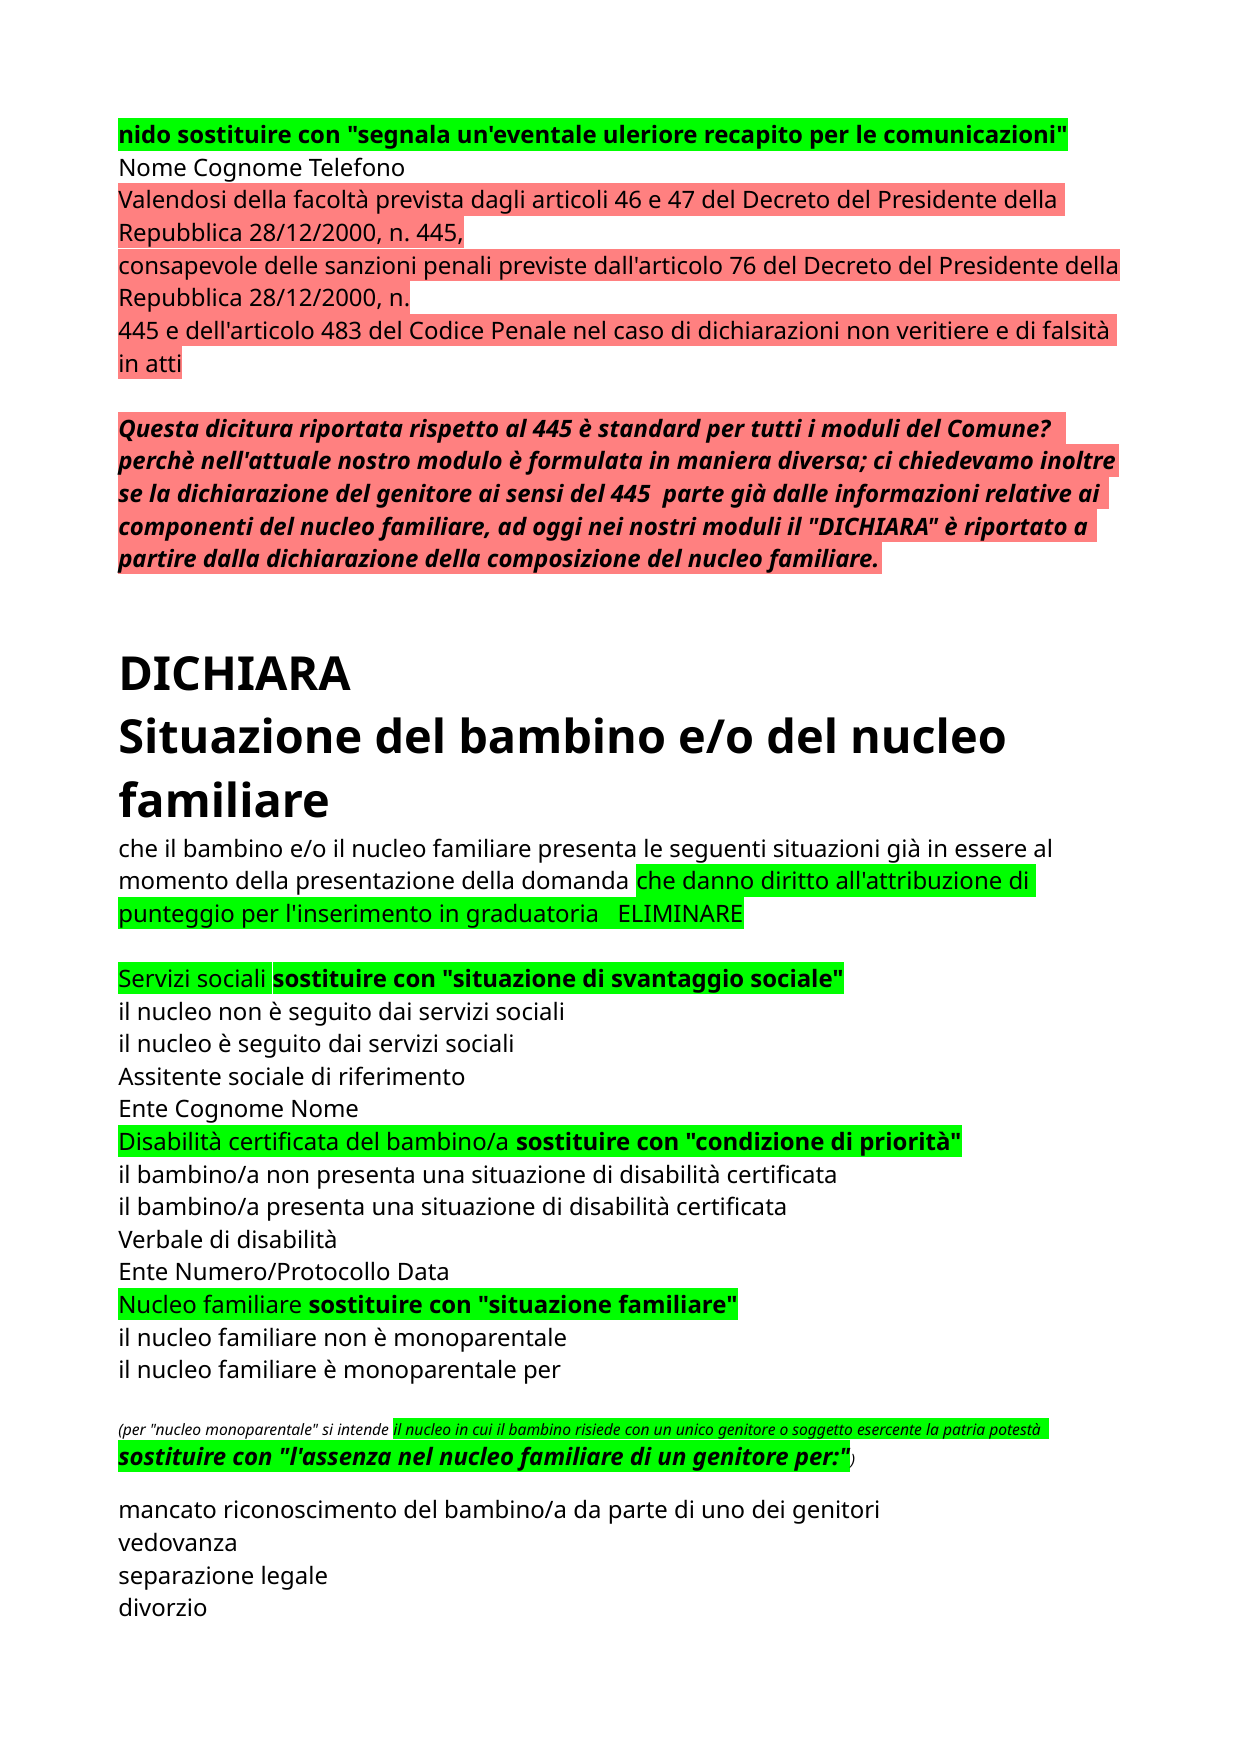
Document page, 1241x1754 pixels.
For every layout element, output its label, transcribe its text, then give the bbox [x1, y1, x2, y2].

text il nucleo familiare è monoparentale per [118, 1353, 1122, 1386]
text nido sostituire con "segnala un'eventale uleriore recapito per le comunicazioni" [118, 118, 1122, 151]
text Nucleo familiare sostituire con "situazione familiare" [118, 1288, 1122, 1320]
text il nucleo non è seguito dai servizi sociali [118, 994, 1122, 1027]
text Valendosi della facoltà prevista dagli articoli 46 e 47 del Decreto del Presidente della Repubblica 28/12/2000, n. 445, [118, 183, 1122, 248]
text Verbale di disabilità [118, 1223, 1122, 1255]
text (per "nucleo monoparentale" si intende il nucleo in cui il bambino risiede con un unico genitore o soggetto esercente la patria potestà sostituire con "l'assenza nel nucleo familiare di un genitore per:") [118, 1418, 1122, 1472]
text Nome Cognome Telefono [118, 151, 1122, 183]
text vedovanza [118, 1526, 1122, 1558]
text Situazione del bambino e/o del nucleo familiare [118, 704, 1122, 831]
text consapevole delle sanzioni penali previste dall'articolo 76 del Decreto del Presidente della Repubblica 28/12/2000, n. [118, 248, 1122, 314]
text Servizi sociali sostituire con "situazione di svantaggio sociale" [118, 962, 1122, 994]
text il nucleo familiare non è monoparentale [118, 1320, 1122, 1353]
text Assitente sociale di riferimento [118, 1059, 1122, 1092]
text che il bambino e/o il nucleo familiare presenta le seguenti situazioni già in essere al momento della presentazione della domanda che danno diritto all'attribuzione di punteggio per l'inserimento in graduatoria ELIMINARE [118, 831, 1122, 929]
text il nucleo è seguito dai servizi sociali [118, 1027, 1122, 1059]
text Questa dicitura riportata rispetto al 445 è standard per tutti i moduli del Comune? perchè nell'attuale nostro modulo è formulata in maniera diversa; ci chiedevamo inoltre se la dichiarazione del genitore ai sensi del 445 parte già dalle informazioni relative ai componenti del nucleo familiare, ad oggi nei nostri moduli il "DICHIARA" è riportato a partire dalla dichiarazione della composizione del nucleo familiare. [118, 412, 1122, 574]
text separazione legale [118, 1558, 1122, 1591]
text 445 e dell'articolo 483 del Codice Penale nel caso di dichiarazioni non veritiere e di falsità in atti [118, 314, 1122, 379]
text il bambino/a non presenta una situazione di disabilità certificata [118, 1157, 1122, 1190]
text Disabilità certificata del bambino/a sostituire con "condizione di priorità" [118, 1125, 1122, 1157]
text divorzio [118, 1591, 1122, 1624]
text mancato riconoscimento del bambino/a da parte di uno dei genitori [118, 1493, 1122, 1526]
text Ente Numero/Protocollo Data [118, 1255, 1122, 1288]
text il bambino/a presenta una situazione di disabilità certificata [118, 1190, 1122, 1223]
text DICHIARA [118, 640, 1122, 704]
text Ente Cognome Nome [118, 1092, 1122, 1125]
